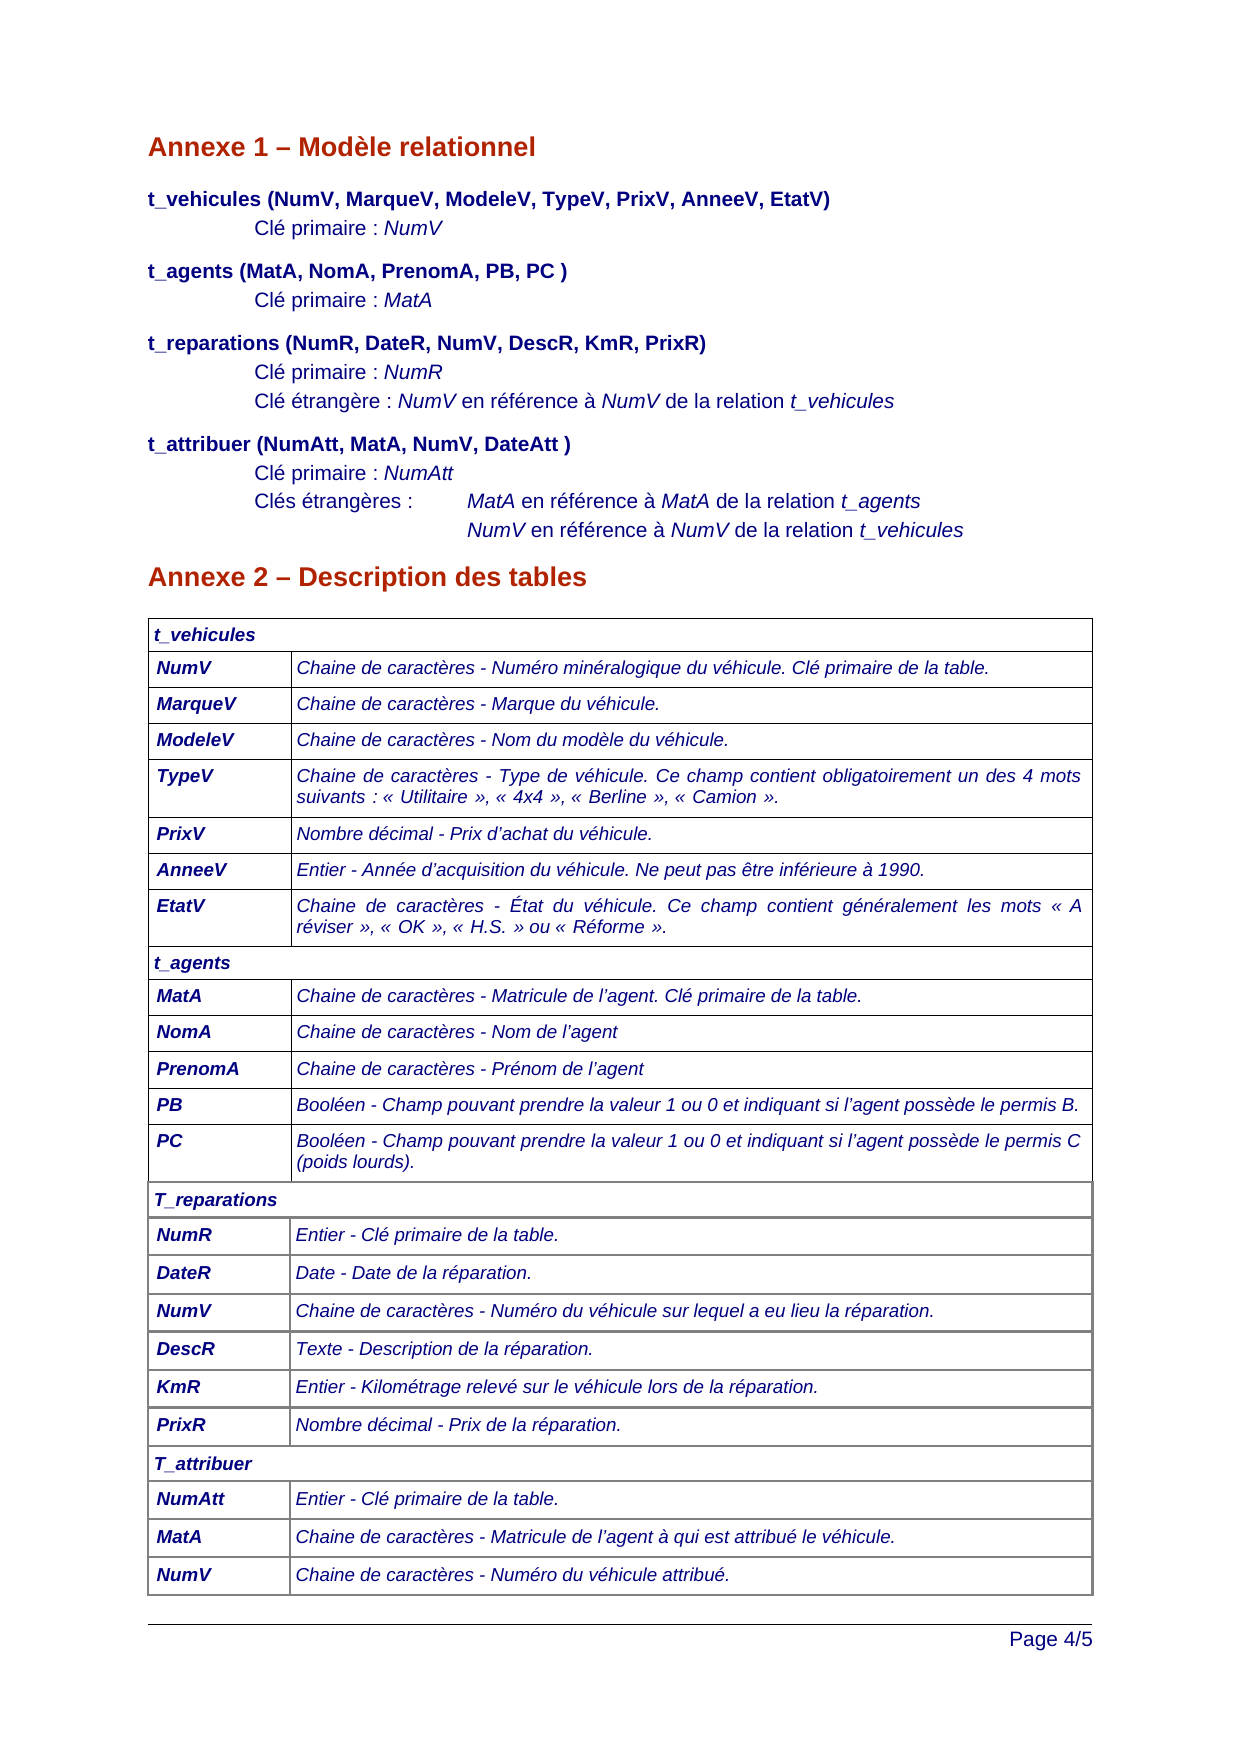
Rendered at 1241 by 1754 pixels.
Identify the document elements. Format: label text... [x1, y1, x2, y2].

table_cell Chaine de caractères - Matricule de l’agent. Clé primaire de la table. [292, 980, 1092, 1015]
table_cell Nombre décimal - Prix d’achat du véhicule. [292, 818, 1092, 853]
table_cell MatA [149, 1520, 289, 1556]
table_cell MatA [149, 980, 291, 1015]
text Clé primaire : MatA [148, 288, 1092, 312]
table_cell PrenomA [149, 1052, 291, 1087]
text Annexe 2 – Description des tables [148, 561, 1092, 593]
table_cell NumV [149, 1295, 289, 1330]
table_cell PB [149, 1089, 291, 1123]
table_cell Chaine de caractères - Prénom de l’agent [292, 1052, 1092, 1087]
table_cell Chaine de caractères - Nom de l’agent [292, 1016, 1092, 1051]
table_cell Entier - Clé primaire de la table. [291, 1219, 1091, 1254]
table_cell Nombre décimal - Prix de la réparation. [291, 1409, 1091, 1444]
table_cell Chaine de caractères - État du véhicule. Ce champ contient généralement les mots « A réviser », « OK », « H.S. » ou « Réforme ». [292, 890, 1092, 946]
table_cell Entier - Année d’acquisition du véhicule. Ne peut pas être inférieure à 1990. [292, 854, 1092, 889]
text Clé primaire : NumV [148, 216, 1092, 239]
table_cell AnneeV [149, 854, 291, 889]
table_cell MarqueV [149, 688, 291, 723]
table_cell NumAtt [149, 1482, 289, 1518]
table_cell NumV [149, 1558, 289, 1594]
table_cell PC [149, 1125, 291, 1181]
text Clé primaire : NumAtt [148, 461, 1092, 484]
table_header T_reparations [149, 1183, 1091, 1216]
text NumV en référence à NumV de la relation t_vehicules [148, 518, 1092, 542]
table_header t_vehicules [149, 619, 1092, 651]
table_cell Date - Date de la réparation. [291, 1256, 1091, 1292]
table_cell NomA [149, 1016, 291, 1051]
table_cell t_agents [149, 947, 1092, 979]
table_cell Chaine de caractères - Type de véhicule. Ce champ contient obligatoirement un des 4 mots suivants : « Utilitaire », « 4x4 », « Berline », « Camion ». [292, 760, 1092, 817]
text t_vehicules (NumV, MarqueV, ModeleV, TypeV, PrixV, AnneeV, EtatV) [148, 187, 1092, 211]
text Clé étrangère : NumV en référence à NumV de la relation t_vehicules [148, 388, 1092, 412]
table_cell Booléen - Champ pouvant prendre la valeur 1 ou 0 et indiquant si l’agent possède le permis B. [292, 1089, 1092, 1123]
text Clés étrangères : MatA en référence à MatA de la relation t_agents [148, 489, 1092, 513]
table_cell EtatV [149, 890, 291, 946]
table_cell ModeleV [149, 724, 291, 759]
table_cell T_attribuer [149, 1447, 1091, 1479]
table_cell Chaine de caractères - Numéro minéralogique du véhicule. Clé primaire de la table. [292, 652, 1092, 687]
table_cell PrixR [149, 1409, 289, 1444]
text Annexe 1 – Modèle relationnel [148, 131, 1092, 162]
table_cell Entier - Kilométrage relevé sur le véhicule lors de la réparation. [291, 1371, 1091, 1406]
table_cell NumV [149, 652, 291, 687]
text t_agents (MatA, NomA, PrenomA, PB, PC ) [148, 259, 1092, 283]
table_cell Chaine de caractères - Matricule de l’agent à qui est attribué le véhicule. [291, 1520, 1091, 1556]
table_cell Booléen - Champ pouvant prendre la valeur 1 ou 0 et indiquant si l’agent possède le permis C (poids lourds). [292, 1125, 1092, 1181]
table_cell PrixV [149, 818, 291, 853]
table_cell DescR [149, 1333, 289, 1368]
table_cell DateR [149, 1256, 289, 1292]
table_cell Chaine de caractères - Nom du modèle du véhicule. [292, 724, 1092, 759]
text t_reparations (NumR, DateR, NumV, DescR, KmR, PrixR) [148, 331, 1092, 355]
table_cell TypeV [149, 760, 291, 817]
text t_attribuer (NumAtt, MatA, NumV, DateAtt ) [148, 432, 1092, 456]
table_cell KmR [149, 1371, 289, 1406]
text Clé primaire : NumR [148, 360, 1092, 384]
table_cell Chaine de caractères - Numéro du véhicule attribué. [291, 1558, 1091, 1594]
table_cell Entier - Clé primaire de la table. [291, 1482, 1091, 1518]
table_cell NumR [149, 1219, 289, 1254]
table_cell Chaine de caractères - Numéro du véhicule sur lequel a eu lieu la réparation. [291, 1295, 1091, 1330]
table_cell Chaine de caractères - Marque du véhicule. [292, 688, 1092, 723]
table_cell Texte - Description de la réparation. [291, 1333, 1091, 1368]
